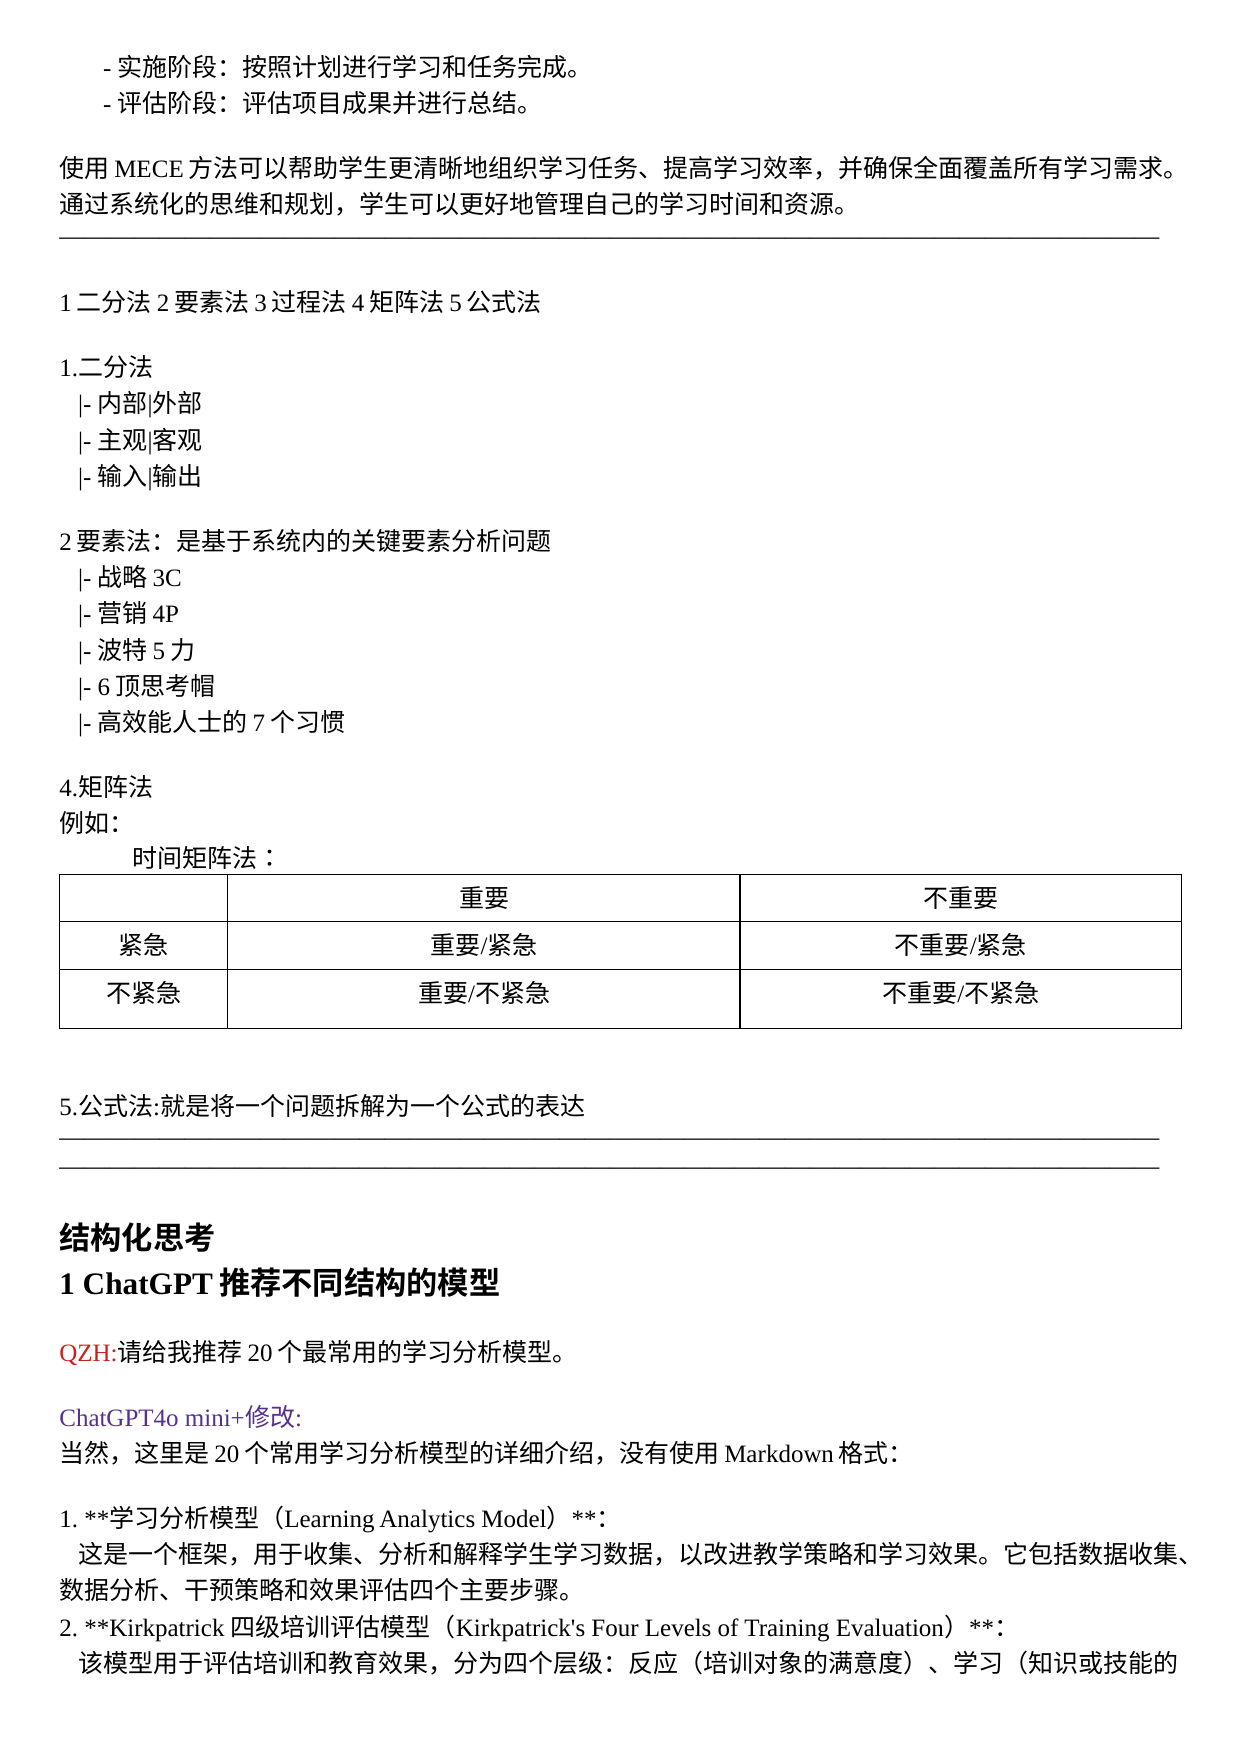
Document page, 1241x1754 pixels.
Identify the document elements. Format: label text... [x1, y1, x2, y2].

text 当然，这里是20个常用学习分析模型的详细介绍，没有使用Markdown格式： [59, 1433, 1181, 1469]
text 1. **学习分析模型（Learning Analytics Model）**： [59, 1498, 1181, 1534]
text |- 营销4P [59, 594, 1181, 630]
text 使用MECE方法可以帮助学生更清晰地组织学习任务、提高学习效率，并确保全面覆盖所有学习需求。通过系统化的思维和规划，学生可以更好地管理自己的学习时间和资源。 [59, 148, 1181, 221]
text |- 战略3C [59, 558, 1181, 594]
text |- 输入|输出 [59, 456, 1181, 493]
table_header 不重要 [741, 875, 1181, 921]
text ———————————————————————————————————————————— [59, 1122, 1181, 1151]
text ———————————————————————————————————————————— [59, 221, 1181, 250]
text ChatGPT4o mini+修改: [59, 1397, 1181, 1433]
table_cell 不重要/不紧急 [741, 970, 1181, 1028]
text 这是一个框架，用于收集、分析和解释学生学习数据，以改进教学策略和学习效果。它包括数据收集、数据分析、干预策略和效果评估四个主要步骤。 [59, 1534, 1181, 1607]
text 时间矩阵法： [59, 840, 1181, 874]
table_cell 重要/不紧急 [228, 970, 739, 1028]
text - 实施阶段：按照计划进行学习和任务完成。 [59, 47, 1181, 83]
text 5.公式法:就是将一个问题拆解为一个公式的表达 [59, 1086, 1181, 1122]
table_header [60, 875, 227, 921]
text |- 波特5力 [59, 630, 1181, 666]
text 4.矩阵法 例如： [59, 768, 1181, 840]
text 结构化思考 [59, 1213, 1181, 1258]
table_header 重要 [228, 875, 739, 921]
text 1二分法2要素法3过程法4矩阵法5公式法 [59, 283, 1181, 319]
text |- 主观|客观 [59, 420, 1181, 456]
text - 评估阶段：评估项目成果并进行总结。 [59, 83, 1181, 120]
text |- 内部|外部 [59, 384, 1181, 420]
text |- 6顶思考帽 [59, 666, 1181, 703]
text 1.二分法 [59, 348, 1181, 384]
table_cell 不重要/紧急 [741, 922, 1181, 969]
table_cell 紧急 [60, 922, 227, 969]
text 2. **Kirkpatrick 四级培训评估模型（Kirkpatrick's Four Levels of Training Evaluation）**： [59, 1607, 1181, 1643]
text |- 高效能人士的7个习惯 [59, 703, 1181, 739]
text 1 ChatGPT推荐不同结构的模型 [59, 1258, 1181, 1303]
text 该模型用于评估培训和教育效果，分为四个层级：反应（培训对象的满意度）、学习（知识或技能的 [59, 1643, 1181, 1679]
text QZH:请给我推荐20个最常用的学习分析模型。 [59, 1332, 1181, 1368]
text ———————————————————————————————————————————— [59, 1151, 1181, 1180]
text 2要素法：是基于系统内的关键要素分析问题 [59, 521, 1181, 558]
table_cell 不紧急 [60, 970, 227, 1028]
table_cell 重要/紧急 [228, 922, 739, 969]
